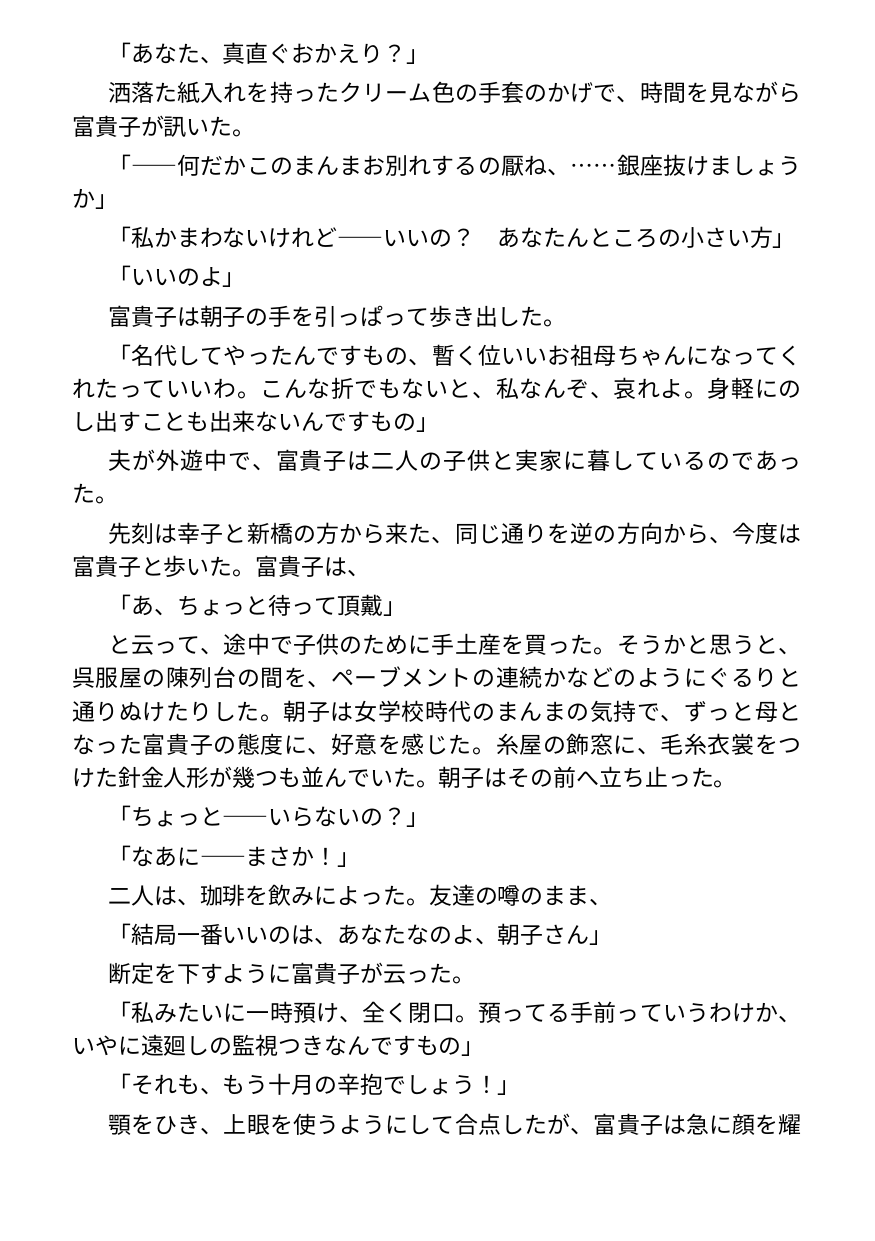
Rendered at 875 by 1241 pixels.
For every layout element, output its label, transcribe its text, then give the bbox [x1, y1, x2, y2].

text 「私みたいに一時預け、全く閉口。預ってる手前っていうわけか、いやに遠廻しの監視つきなんですもの」 [72, 995, 802, 1061]
text 富貴子は朝子の手を引っぱって歩き出した。 [72, 298, 802, 332]
text 「ちょっと――いらないの？」 [72, 799, 802, 832]
text 「それも、もう十月の辛抱でしょう！」 [72, 1067, 802, 1101]
text 「あ、ちょっと待って頂戴」 [72, 588, 802, 621]
text と云って、途中で子供のために手土産を買った。そうかと思うと、呉服屋の陳列台の間を、ペーブメントの連続かなどのようにぐるりと通りぬけたりした。朝子は女学校時代のまんまの気持で、ずっと母となった富貴子の態度に、好意を感じた。糸屋の飾窓に、毛糸衣裳をつけた針金人形が幾つも並んでいた。朝子はその前へ立ち止った。 [72, 627, 802, 793]
text 顎をひき、上眼を使うようにして合点したが、富貴子は急に顔を耀 [72, 1107, 802, 1140]
text 断定を下すように富貴子が云った。 [72, 956, 802, 989]
text 「私かまわないけれど――いいの？ あなたんところの小さい方」 [72, 220, 802, 253]
text 「結局一番いいのは、あなたなのよ、朝子さん」 [72, 917, 802, 950]
text 「なあに――まさか！」 [72, 838, 802, 872]
text 夫が外遊中で、富貴子は二人の子供と実家に暮しているのであった。 [72, 443, 802, 509]
text 「――何だかこのまんまお別れするの厭ね、……銀座抜けましょうか」 [72, 148, 802, 214]
text 先刻は幸子と新橋の方から来た、同じ通りを逆の方向から、今度は富貴子と歩いた。富貴子は、 [72, 516, 802, 582]
text 「あなた、真直ぐおかえり？」 [72, 36, 802, 69]
text 二人は、珈琲を飲みによった。友達の噂のまま、 [72, 877, 802, 911]
text 「いいのよ」 [72, 259, 802, 292]
text 洒落た紙入れを持ったクリーム色の手套のかげで、時間を見ながら富貴子が訊いた。 [72, 75, 802, 142]
text 「名代してやったんですもの、暫く位いいお祖母ちゃんになってくれたっていいわ。こんな折でもないと、私なんぞ、哀れよ。身軽にのし出すことも出来ないんですもの」 [72, 337, 802, 437]
